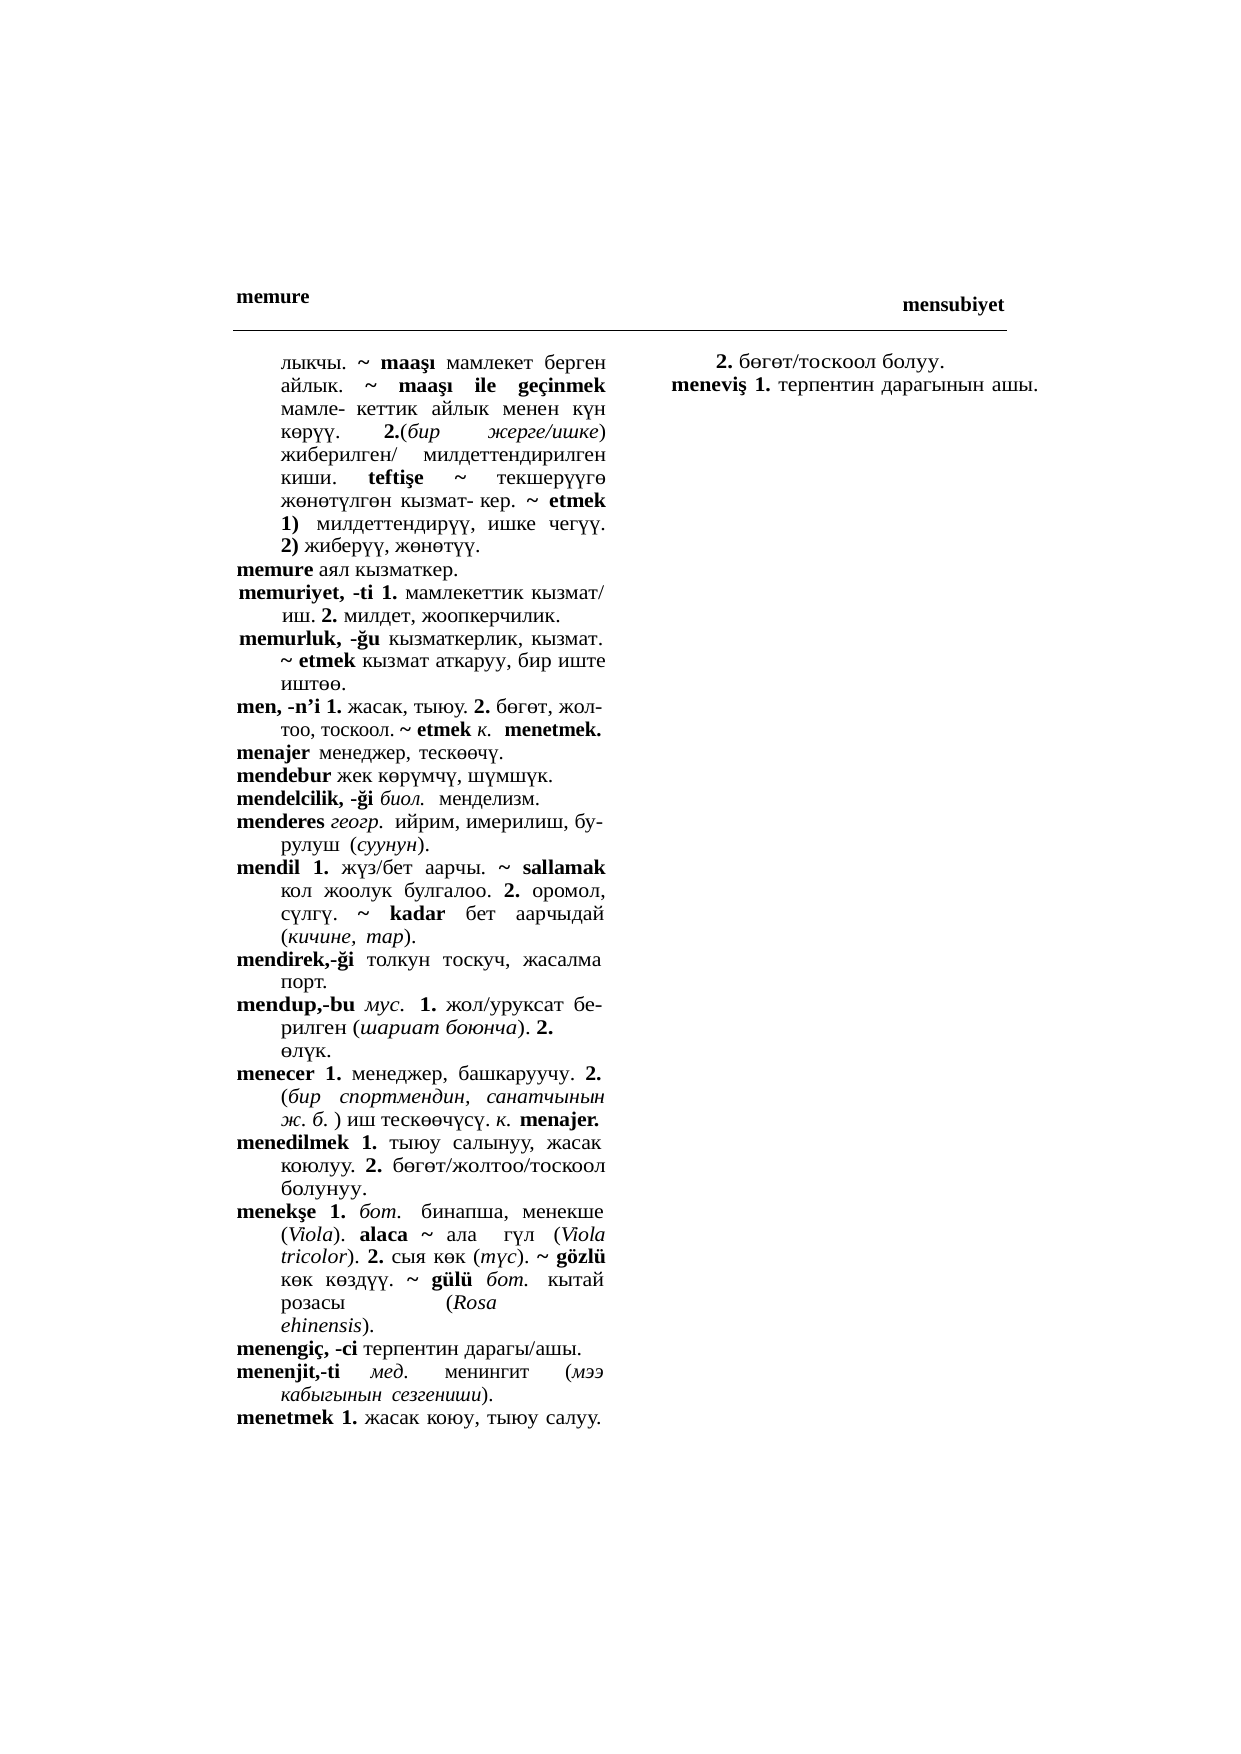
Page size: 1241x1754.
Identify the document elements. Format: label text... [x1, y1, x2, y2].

text meneсer 1. менеджер, башкаруучу. 2. [236, 1062, 606, 1085]
text memure аял кызматкер. [236, 557, 606, 581]
text (бир спортмендин, санатчынын ж. б. ) иш тескөөчүсү. к. menajer. [281, 1085, 605, 1131]
text ~ etmek кызмат аткаруу, бир иште иштөө. [281, 649, 606, 695]
text men, -n’i 1. жасак, тыюу. 2. бөгөт, жол- [236, 695, 606, 718]
text menenjit,-ti мед. менингит (мээ [236, 1360, 606, 1383]
text mendup,-bu мус. 1. жол/уруксат бе- рилген (шариат боюнча). 2. өлүк. [236, 993, 606, 1062]
text mendirek,-ği толкун тоскуч, жасалма порт. [236, 948, 606, 993]
text лыкчы. ~ maaşı мамлекет берген айлык. ~ maaşı ile geçinmek мамле- кеттик айлык менен күн көрүү. 2.(бир жерге/ишке) жиберилген/ милдеттендирилген киши. teftişe ~ текшерүүгө жөнөтүлгөн кызмат- кер. ~ etmek 1) милдеттендирүү, ишке чегүү. 2) жиберүү, жөнөтүү. [281, 350, 606, 557]
text (кичине, тар). [281, 925, 417, 948]
text menderes геогр. ийрим, имерилиш, бу- рулуш (суунун). [236, 810, 606, 856]
text menetmek 1. жасак коюу, тыюу салуу. [236, 1406, 606, 1429]
text menengiç, -ci терпентин дарагы/ашы. [236, 1337, 606, 1360]
text mensubiyet [902, 292, 1065, 316]
text menedilmek 1. тыюу салынуу, жасак [236, 1131, 606, 1154]
text mendil 1. жүз/бет аарчы. ~ sallamak кол жоолук булгалоо. 2. оромол, сүлгү. ~ kadar бет аарчыдай [236, 856, 606, 925]
text кабыгынын сезгениши). [281, 1383, 496, 1406]
text memure [236, 284, 311, 308]
text тоо, тоскоол. ~ etmek к. menetmek. menajer менеджер, тескөөчү. [236, 718, 606, 764]
text mendebur жек көрүмчү, шүмшүк. [236, 764, 606, 787]
text розасы (Rosa ehinensis). [281, 1291, 497, 1337]
text коюлуу. 2. бөгөт/жолтоо/тоскоол болунуу. [281, 1154, 606, 1200]
text 2. бөгөт/тоскоол болуу. [716, 350, 963, 373]
text memuriyet, -ti 1. мамлекеттик кызмат/ иш. 2. милдет, жоопкерчилик. memurluk, -ğu кызматкерлик, кызмат. [236, 581, 606, 649]
text menekşe 1. бот. бинапша, менекше [236, 1200, 606, 1223]
text meneviş 1. терпентин дарагынын ашы. [671, 373, 1065, 396]
text mendelcilik, -ği биол. менделизм. [236, 787, 606, 810]
text (Viola). alaca ~ ала гүл (Viola tricolor). 2. сыя көк (түс). ~ gözlü көк көздүү. ~ gülü бот. кытай [281, 1223, 606, 1291]
